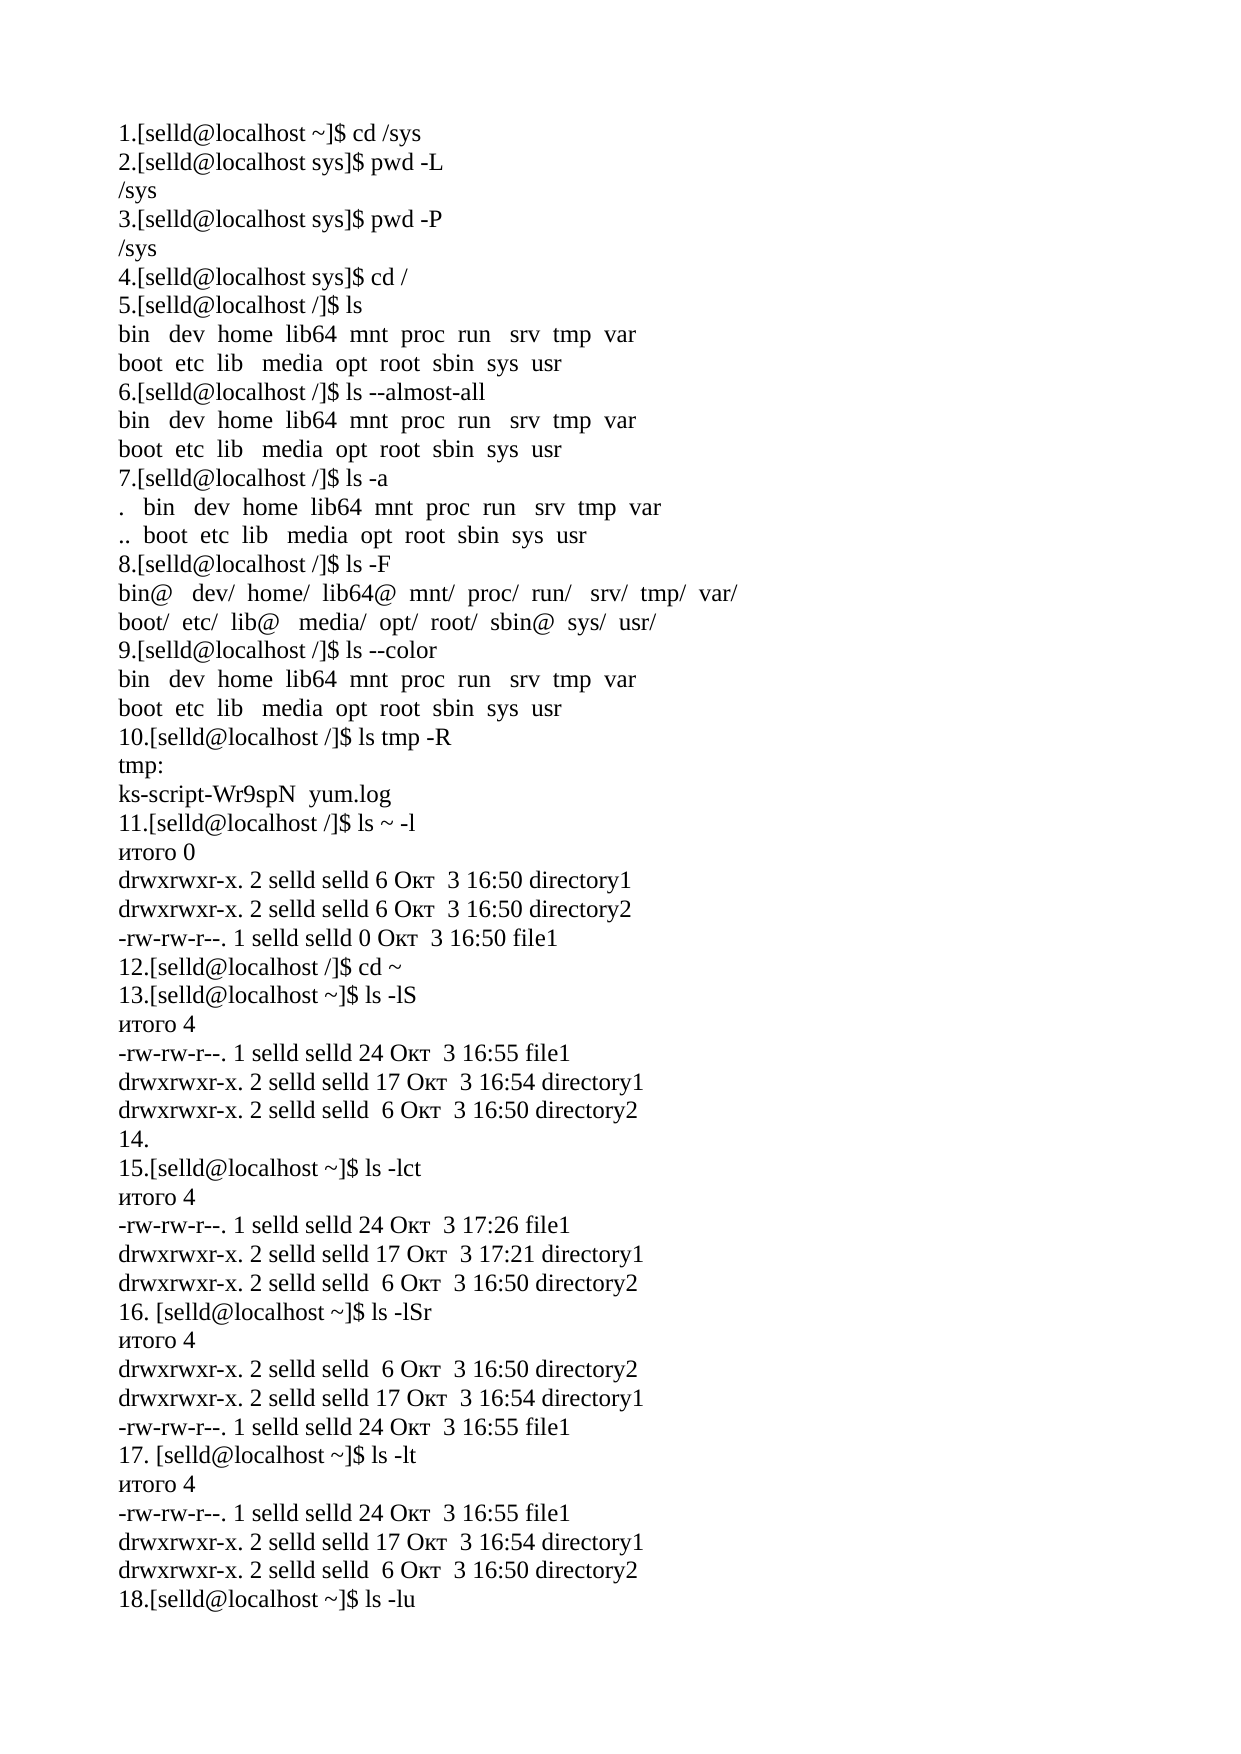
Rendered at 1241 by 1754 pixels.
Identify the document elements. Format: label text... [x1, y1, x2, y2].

text bin dev home lib64 mnt proc run srv tmp var [118, 664, 1122, 693]
text итого 4 [118, 1182, 1122, 1211]
text 15.[selld@localhost ~]$ ls -lct [118, 1153, 1122, 1182]
text drwxrwxr-x. 2 selld selld 6 Окт 3 16:50 directory2 [118, 1268, 1122, 1297]
text /sys [118, 233, 1122, 262]
text 11.[selld@localhost /]$ ls ~ -l [118, 808, 1122, 837]
text .. boot etc lib media opt root sbin sys usr [118, 521, 1122, 549]
text -rw-rw-r--. 1 selld selld 24 Окт 3 16:55 file1 [118, 1498, 1122, 1527]
text итого 4 [118, 1469, 1122, 1498]
text итого 4 [118, 1326, 1122, 1354]
text 9.[selld@localhost /]$ ls --color [118, 636, 1122, 664]
text drwxrwxr-x. 2 selld selld 6 Окт 3 16:50 directory2 [118, 1354, 1122, 1383]
text drwxrwxr-x. 2 selld selld 17 Окт 3 17:21 directory1 [118, 1239, 1122, 1268]
text tmp: [118, 751, 1122, 779]
text drwxrwxr-x. 2 selld selld 17 Окт 3 16:54 directory1 [118, 1383, 1122, 1412]
text drwxrwxr-x. 2 selld selld 6 Окт 3 16:50 directory2 [118, 894, 1122, 923]
text bin dev home lib64 mnt proc run srv tmp var [118, 319, 1122, 348]
text 1.[selld@localhost ~]$ cd /sys [118, 118, 1122, 147]
text boot etc lib media opt root sbin sys usr [118, 348, 1122, 377]
text bin dev home lib64 mnt proc run srv tmp var [118, 406, 1122, 434]
text 4.[selld@localhost sys]$ cd / [118, 262, 1122, 291]
text 17. [selld@localhost ~]$ ls -lt [118, 1441, 1122, 1469]
text 7.[selld@localhost /]$ ls -a [118, 463, 1122, 492]
text drwxrwxr-x. 2 selld selld 6 Окт 3 16:50 directory1 [118, 866, 1122, 894]
text 8.[selld@localhost /]$ ls -F [118, 549, 1122, 578]
text boot/ etc/ lib@ media/ opt/ root/ sbin@ sys/ usr/ [118, 607, 1122, 636]
text -rw-rw-r--. 1 selld selld 24 Окт 3 16:55 file1 [118, 1038, 1122, 1067]
text ks-script-Wr9spN yum.log [118, 779, 1122, 808]
text boot etc lib media opt root sbin sys usr [118, 693, 1122, 722]
text 2.[selld@localhost sys]$ pwd -L [118, 147, 1122, 176]
text . bin dev home lib64 mnt proc run srv tmp var [118, 492, 1122, 521]
text итого 4 [118, 1009, 1122, 1038]
text итого 0 [118, 837, 1122, 866]
text 5.[selld@localhost /]$ ls [118, 291, 1122, 319]
text 18.[selld@localhost ~]$ ls -lu [118, 1584, 1122, 1613]
text -rw-rw-r--. 1 selld selld 24 Окт 3 17:26 file1 [118, 1211, 1122, 1239]
text boot etc lib media opt root sbin sys usr [118, 434, 1122, 463]
text bin@ dev/ home/ lib64@ mnt/ proc/ run/ srv/ tmp/ var/ [118, 578, 1122, 607]
text 10.[selld@localhost /]$ ls tmp -R [118, 722, 1122, 751]
text 14. [118, 1124, 1122, 1153]
text 12.[selld@localhost /]$ cd ~ [118, 952, 1122, 981]
text -rw-rw-r--. 1 selld selld 24 Окт 3 16:55 file1 [118, 1412, 1122, 1441]
text 3.[selld@localhost sys]$ pwd -P [118, 204, 1122, 233]
text drwxrwxr-x. 2 selld selld 17 Окт 3 16:54 directory1 [118, 1527, 1122, 1556]
text drwxrwxr-x. 2 selld selld 6 Окт 3 16:50 directory2 [118, 1096, 1122, 1124]
text drwxrwxr-x. 2 selld selld 17 Окт 3 16:54 directory1 [118, 1067, 1122, 1096]
text 16. [selld@localhost ~]$ ls -lSr [118, 1297, 1122, 1326]
text drwxrwxr-x. 2 selld selld 6 Окт 3 16:50 directory2 [118, 1556, 1122, 1584]
text /sys [118, 176, 1122, 204]
text -rw-rw-r--. 1 selld selld 0 Окт 3 16:50 file1 [118, 923, 1122, 952]
text 6.[selld@localhost /]$ ls --almost-all [118, 377, 1122, 406]
text 13.[selld@localhost ~]$ ls -lS [118, 981, 1122, 1009]
